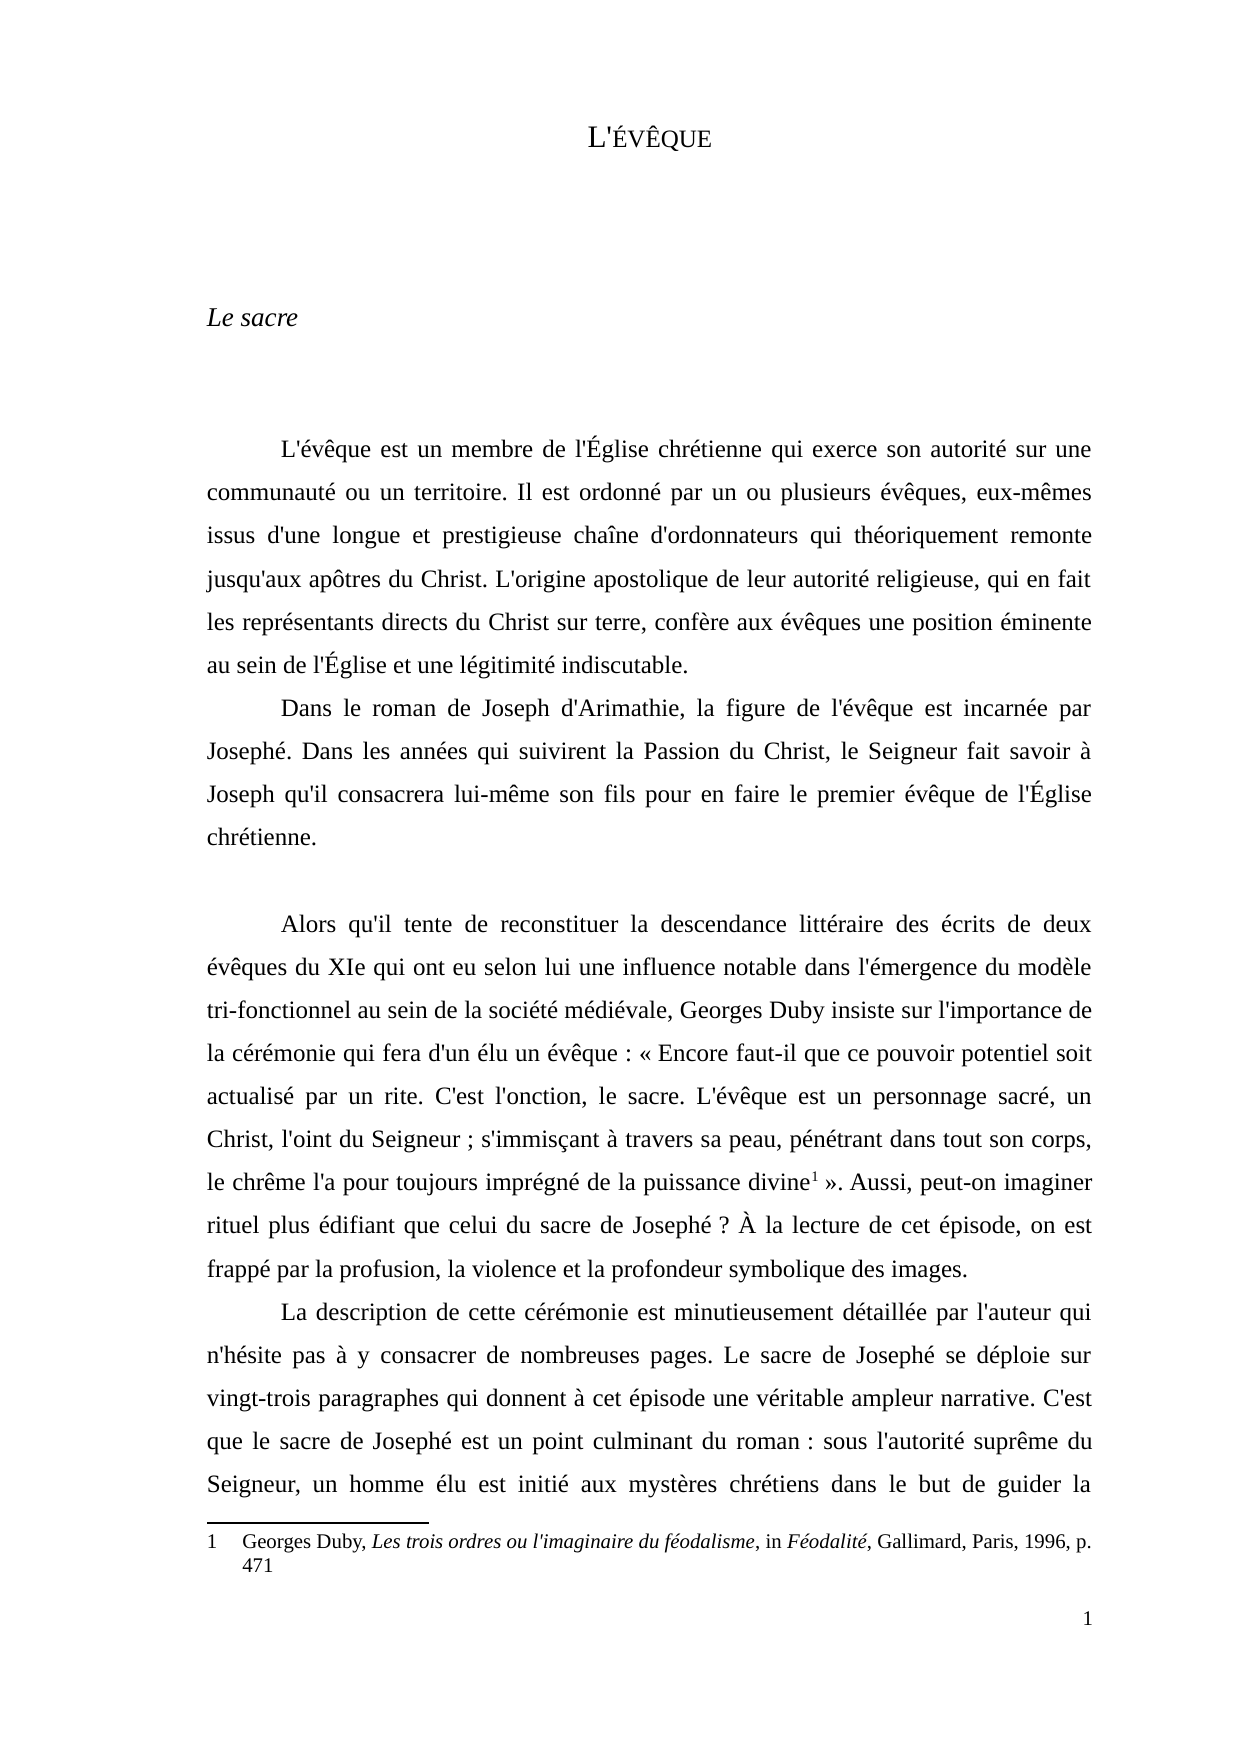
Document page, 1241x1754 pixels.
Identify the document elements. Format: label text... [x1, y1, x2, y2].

text La description de cette cérémonie est minutieusement détaillée par l'auteur qui n'hésite pas à y consacrer de nombreuses pages. Le sacre de Josephé se déploie sur vingt-trois paragraphes qui donnent à cet épisode une véritable ampleur narrative. C'est que le sacre de Josephé est un point culminant du roman : sous l'autorité suprême du Seigneur, un homme élu est initié aux mystères chrétiens dans le but de guider la [207, 1297, 1093, 1498]
text L'évêque [207, 118, 1093, 154]
text Alors qu'il tente de reconstituer la descendance littéraire des écrits de deux évêques du XIe qui ont eu selon lui une influence notable dans l'émergence du modèle tri-fonctionnel au sein de la société médiévale, Georges Duby insiste sur l'importance de la cérémonie qui fera d'un élu un évêque : « Encore faut-il que ce pouvoir potentiel soit actualisé par un rite. C'est l'onction, le sacre. L'évêque est un personnage sacré, un Christ, l'oint du Seigneur ; s'immisçant à travers sa peau, pénétrant dans tout son corps, le chrême l'a pour toujours imprégné de la puissance divine ». Aussi, peut-on imaginer rituel plus édifiant que celui du sacre de Josephé ? À la lecture de cet épisode, on est frappé par la profusion, la violence et la profondeur symbolique des images. [207, 909, 1093, 1282]
text L'évêque est un membre de l'Église chrétienne qui exerce son autorité sur une communauté ou un territoire. Il est ordonné par un ou plusieurs évêques, eux-mêmes issus d'une longue et prestigieuse chaîne d'ordonnateurs qui théoriquement remonte jusqu'aux apôtres du Christ. L'origine apostolique de leur autorité religieuse, qui en fait les représentants directs du Christ sur terre, confère aux évêques une position éminente au sein de l'Église et une légitimité indiscutable. [207, 434, 1093, 679]
text Georges Duby, Les trois ordres ou l'imaginaire du féodalisme, in Féodalité, Gallimard, Paris, 1996, p. 471 [207, 1529, 1093, 1577]
text Dans le roman de Joseph d'Arimathie, la figure de l'évêque est incarnée par Josephé. Dans les années qui suivirent la Passion du Christ, le Seigneur fait savoir à Joseph qu'il consacrera lui-même son fils pour en faire le premier évêque de l'Église chrétienne. [207, 693, 1093, 851]
text Le sacre [207, 301, 1093, 332]
